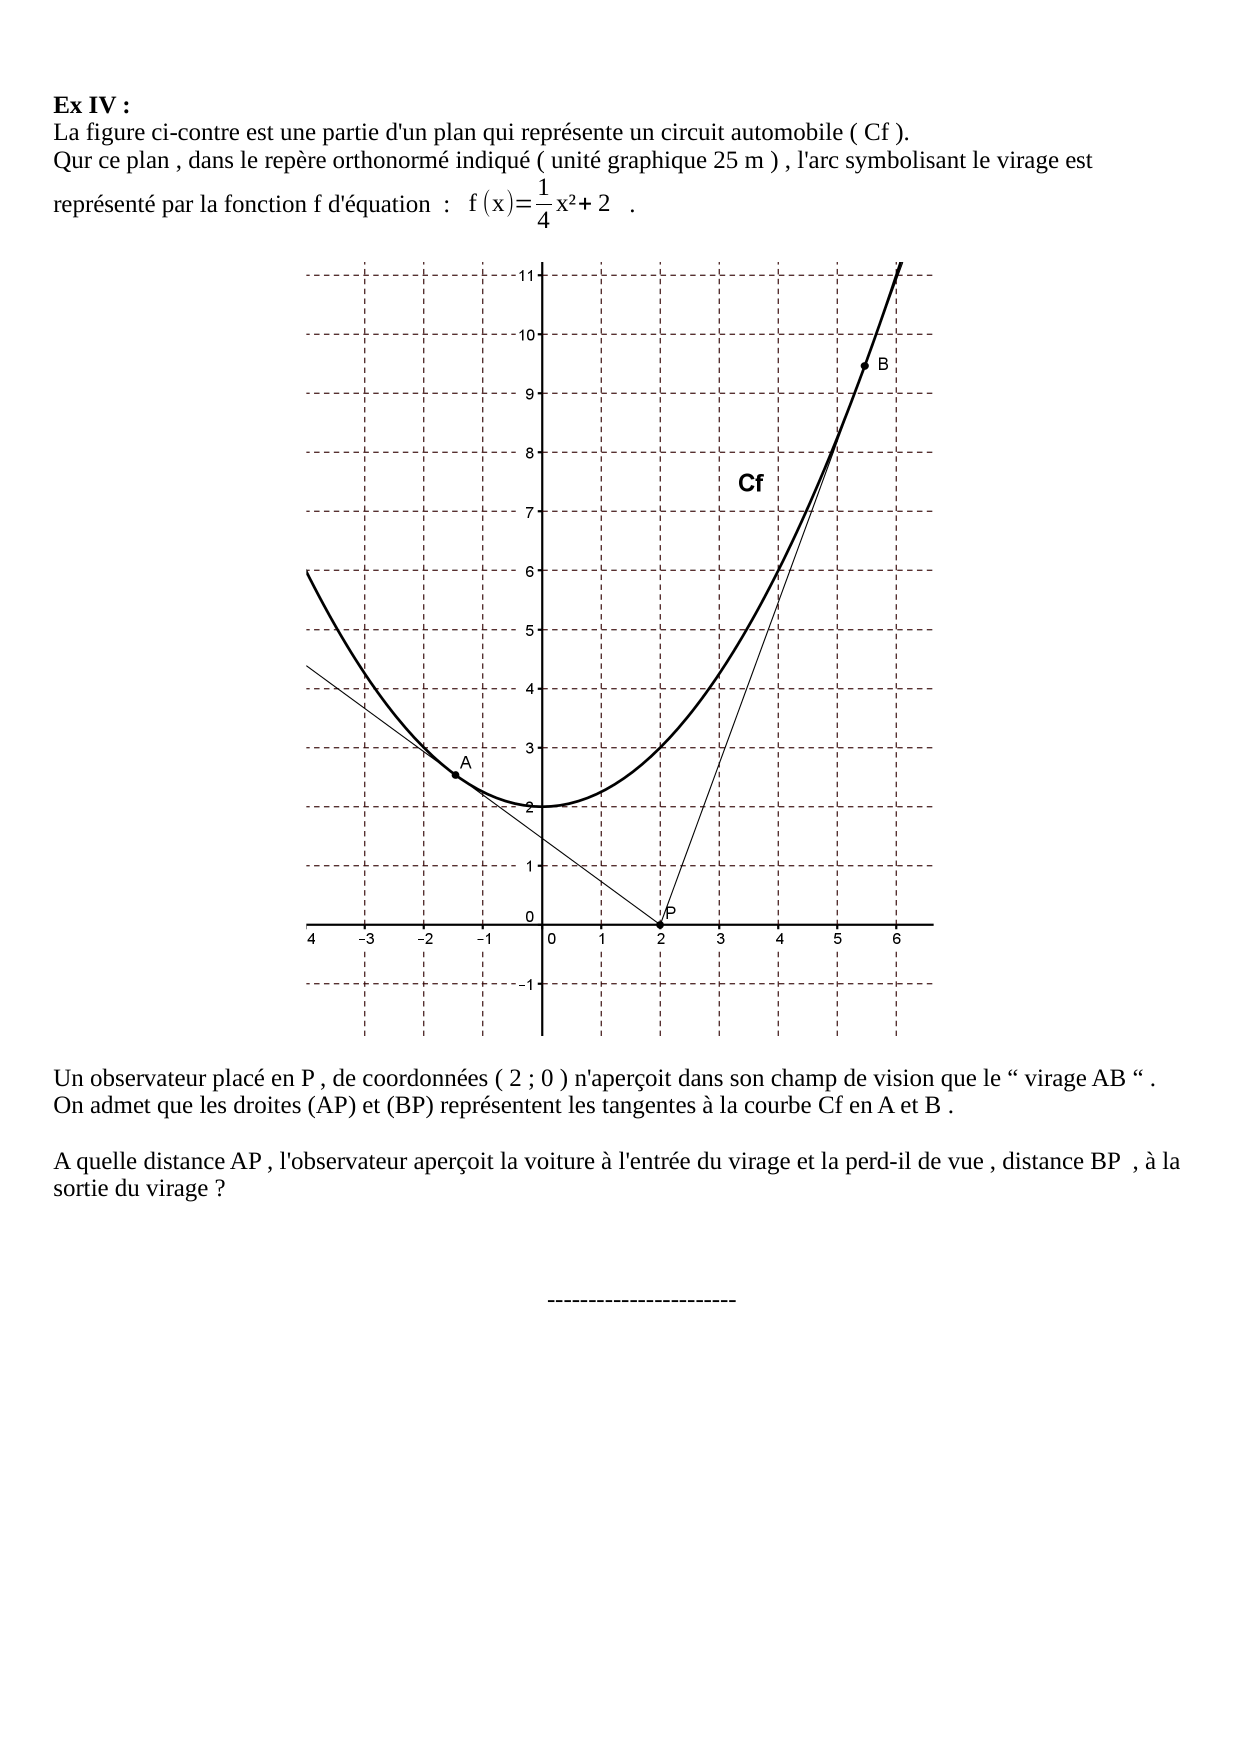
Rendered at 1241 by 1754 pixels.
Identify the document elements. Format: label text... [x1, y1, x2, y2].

text La figure ci-contre est une partie d'un plan qui représente un circuit automobile ( Cf ). [53, 118, 1187, 146]
text Un observateur placé en P , de coordonnées ( 2 ; 0 ) n'aperçoit dans son champ de vision que le “ virage AB “ . [53, 1064, 1187, 1091]
text Ex IV : [53, 91, 1187, 118]
picture [306, 262, 934, 1036]
text On admet que les droites (AP) et (BP) représentent les tangentes à la courbe Cf en A et B . [53, 1091, 1187, 1119]
text Qur ce plan , dans le repère orthonormé indiqué ( unité graphique 25 m ) , l'arc symbolisant le virage est représenté par la fonction f d'équation :. [53, 146, 1187, 235]
text A quelle distance AP , l'observateur aperçoit la voiture à l'entrée du virage et la perd-il de vue , distance BP , à la sortie du virage ? [53, 1147, 1187, 1202]
text ----------------------- [53, 1285, 1187, 1313]
